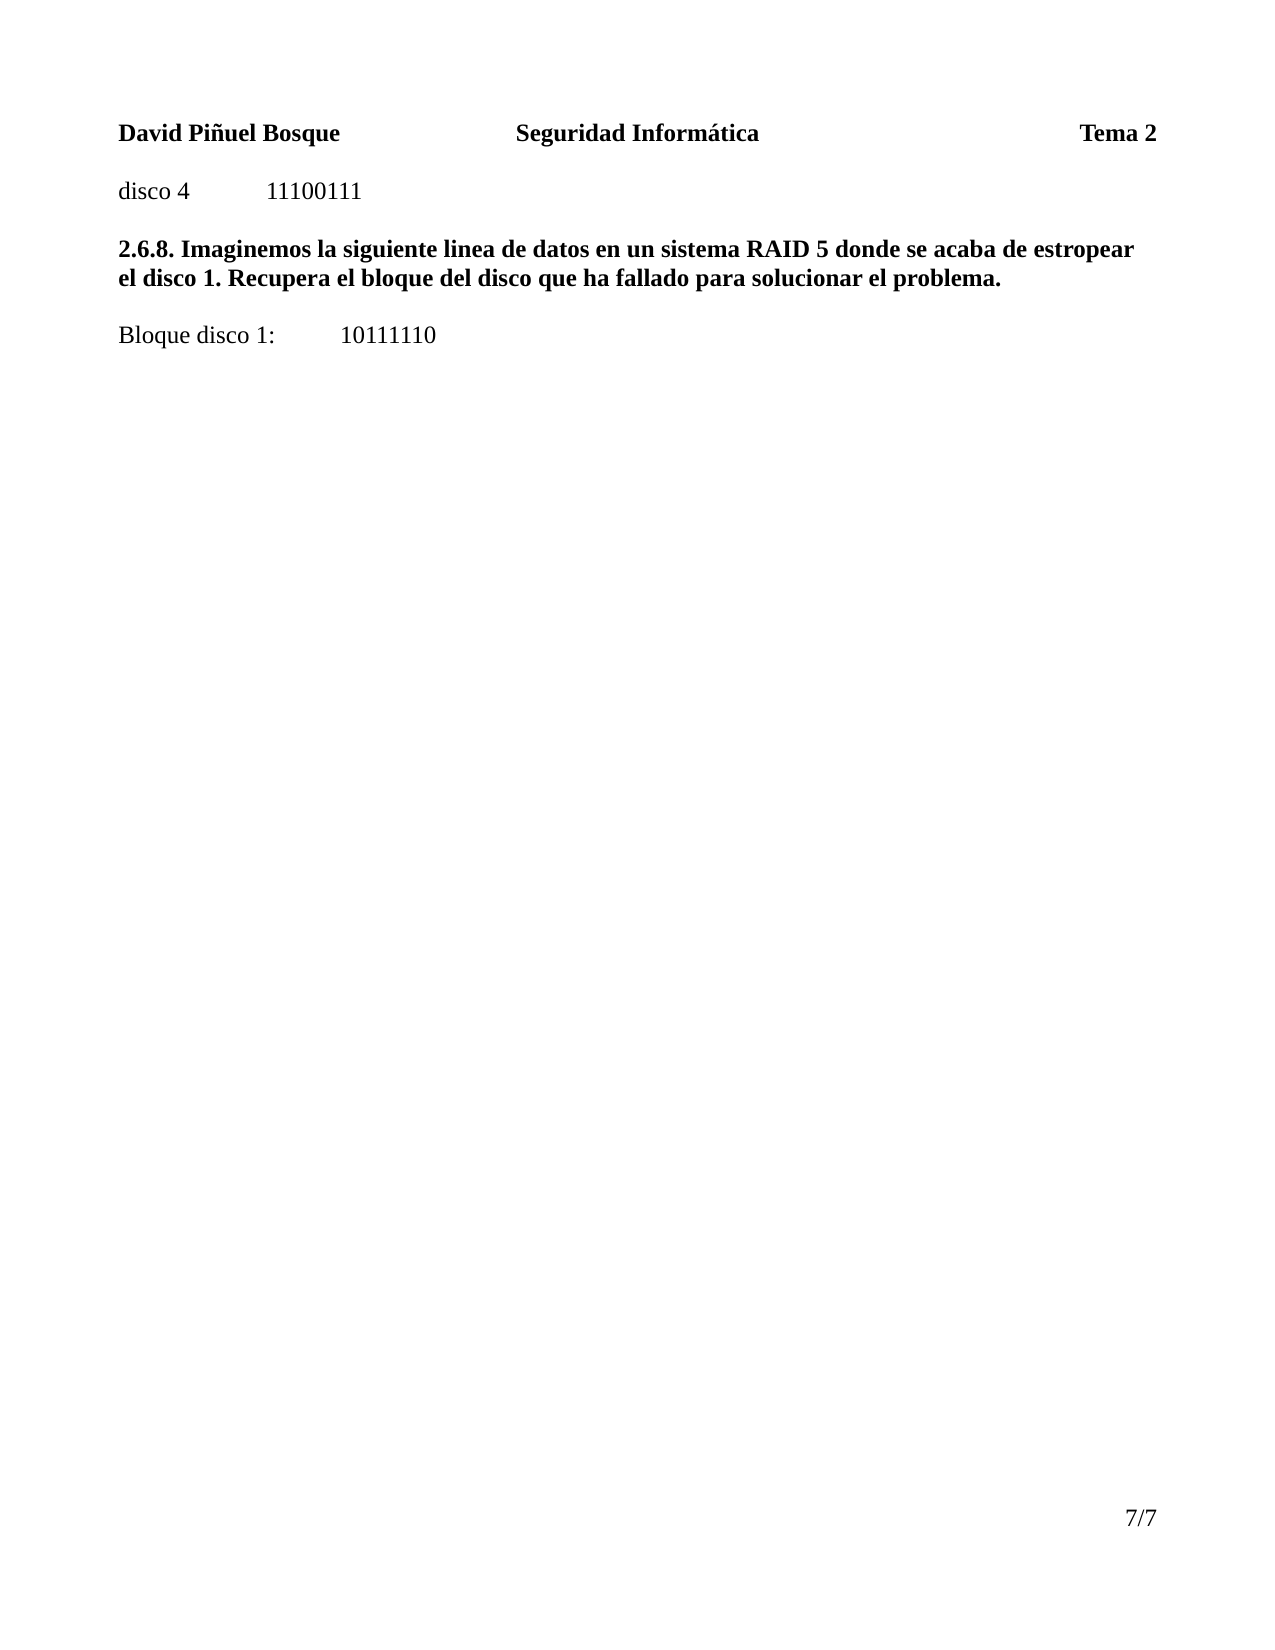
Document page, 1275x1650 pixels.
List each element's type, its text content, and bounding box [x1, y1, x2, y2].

text Bloque disco 1: 10111110 [118, 320, 1157, 349]
text 2.6.8. Imaginemos la siguiente linea de datos en un sistema RAID 5 donde se acaba de estropear el disco 1. Recupera el bloque del disco que ha fallado para solucionar el problema. [118, 234, 1157, 291]
text disco 4 11100111 [118, 176, 1157, 205]
